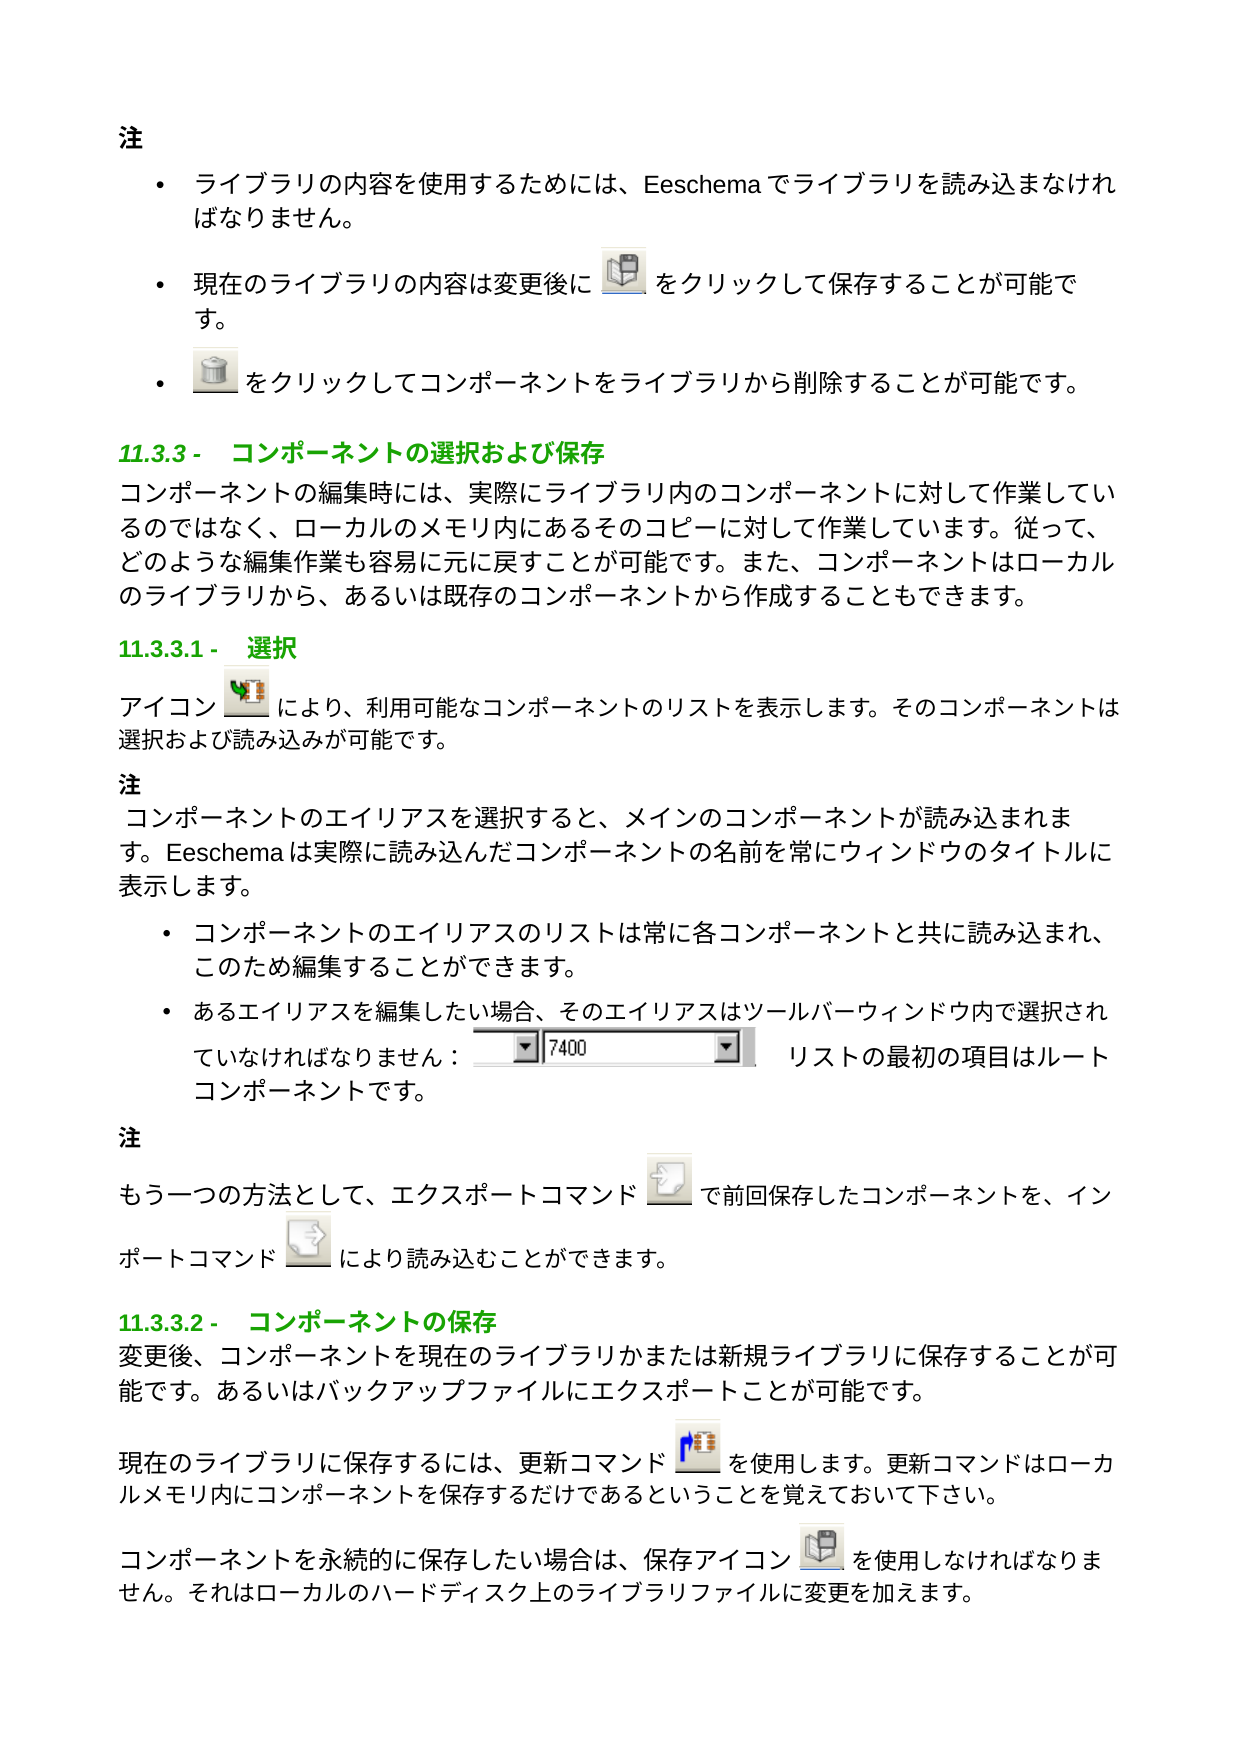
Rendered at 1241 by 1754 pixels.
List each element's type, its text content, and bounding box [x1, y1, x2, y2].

text 注 コンポーネントのエイリアスを選択すると、メインのコンポーネントが読み込まれます。Eeschemaは実際に読み込んだコンポーネントの名前を常にウィンドウのタイトルに表示します。 [118, 767, 1122, 903]
subtitle コンポーネントの保存 [118, 1305, 1122, 1339]
picture [285, 1211, 331, 1267]
picture [675, 1419, 721, 1473]
picture [799, 1523, 845, 1570]
list ライブラリの内容を使用するためには、Eeschemaでライブラリを読み込まなければなりません。 [156, 167, 1122, 235]
list コンポーネントのエイリアスのリストは常に各コンポーネントと共に読み込まれ、このため編集することができます。 [162, 915, 1122, 983]
picture [224, 665, 270, 717]
picture [647, 1153, 692, 1205]
text 現在のライブラリに保存するには、更新コマンド を使用します。更新コマンドはローカルメモリ内にコンポーネントを保存するだけであるということを覚えておいて下さい。 [118, 1420, 1122, 1511]
text 注 もう一つの方法として、エクスポートコマンド で前回保存したコンポーネントを、インポートコマンド により読み込むことができます。 [118, 1120, 1122, 1274]
picture [601, 247, 647, 294]
text コンポーネントを永続的に保存したい場合は、保存アイコン を使用しなければなりません。それはローカルのハードディスク上のライブラリファイルに変更を加えます。 [118, 1523, 1122, 1608]
subtitle 選択 [118, 631, 1122, 665]
text 注 [118, 118, 1122, 154]
text 変更後、コンポーネントを現在のライブラリかまたは新規ライブラリに保存することが可能です。あるいはバックアップファイルにエクスポートことが可能です。 [118, 1339, 1122, 1407]
picture [193, 347, 239, 393]
list あるエイリアスを編集したい場合、そのエイリアスはツールバーウィンドウ内で選択されていなければなりません： リストの最初の項目はルートコンポーネントです。 [162, 996, 1122, 1107]
list をクリックしてコンポーネントをライブラリから削除することが可能です。 [156, 348, 1122, 400]
subtitle コンポーネントの選択および保存 [118, 436, 1122, 470]
text アイコン により、利用可能なコンポーネントのリストを表示します。そのコンポーネントは選択および読み込みが可能です。 [118, 665, 1122, 755]
list 現在のライブラリの内容は変更後に をクリックして保存することが可能です。 [156, 247, 1122, 335]
text コンポーネントの編集時には、実際にライブラリ内のコンポーネントに対して作業しているのではなく、ローカルのメモリ内にあるそのコピーに対して作業しています。従って、どのような編集作業も容易に元に戻すことが可能です。また、コンポーネントはローカルのライブラリから、あるいは既存のコンポーネントから作成することもできます。 [118, 476, 1122, 612]
